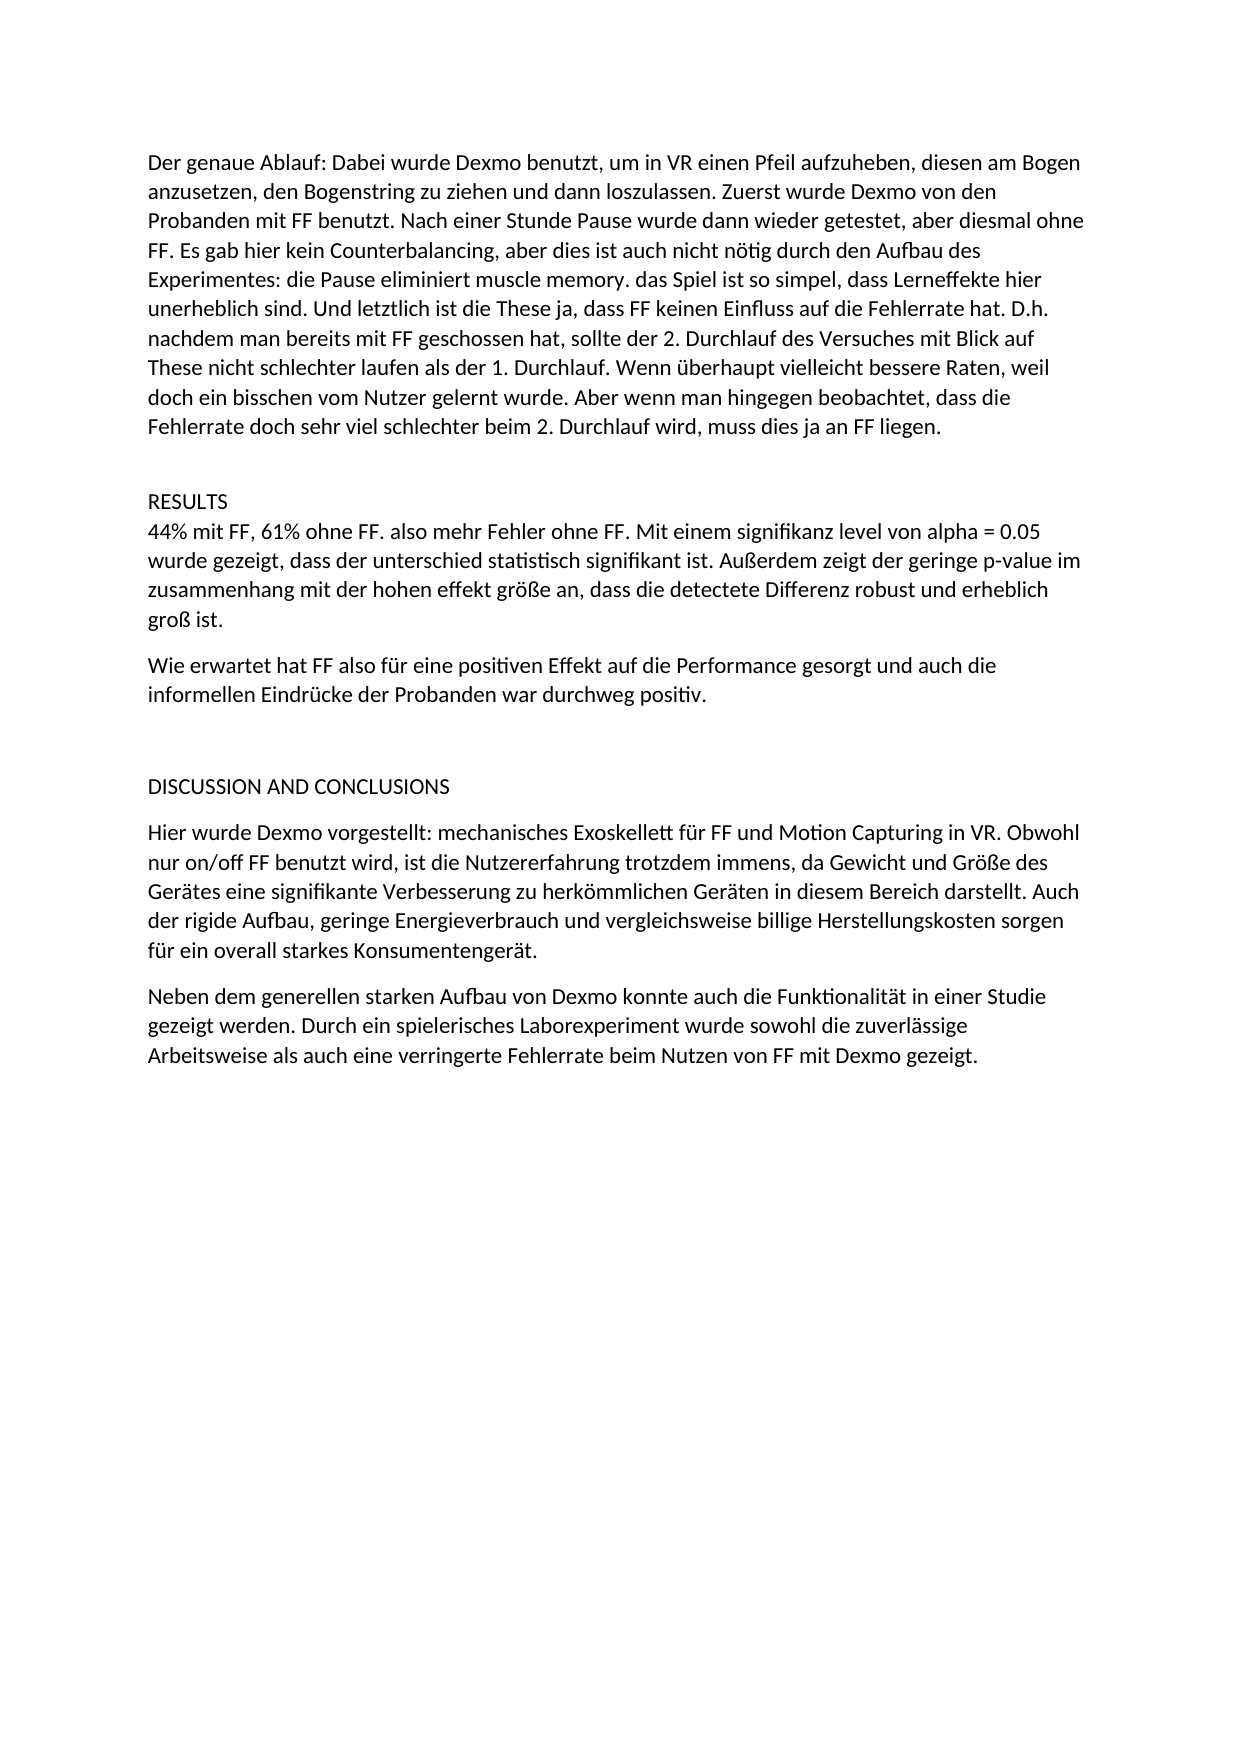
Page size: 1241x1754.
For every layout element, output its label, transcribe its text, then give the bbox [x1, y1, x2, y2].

text Hier wurde Dexmo vorgestellt: mechanisches Exoskellett für FF und Motion Capturing in VR. Obwohl nur on/off FF benutzt wird, ist die Nutzererfahrung trotzdem immens, da Gewicht und Größe des Gerätes eine signifikante Verbesserung zu herkömmlichen Geräten in diesem Bereich darstellt. Auch der rigide Aufbau, geringe Energieverbrauch und vergleichsweise billige Herstellungskosten sorgen für ein overall starkes Konsumentengerät. [148, 818, 1093, 964]
text DISCUSSION AND CONCLUSIONS [148, 772, 1093, 800]
text Neben dem generellen starken Aufbau von Dexmo konnte auch die Funktionalität in einer Studie gezeigt werden. Durch ein spielerisches Laborexperiment wurde sowohl die zuverlässige Arbeitsweise als auch eine verringerte Fehlerrate beim Nutzen von FF mit Dexmo gezeigt. [148, 982, 1093, 1069]
text Der genaue Ablauf: Dabei wurde Dexmo benutzt, um in VR einen Pfeil aufzuheben, diesen am Bogen anzusetzen, den Bogenstring zu ziehen und dann loszulassen. Zuerst wurde Dexmo von den Probanden mit FF benutzt. Nach einer Stunde Pause wurde dann wieder getestet, aber diesmal ohne FF. Es gab hier kein Counterbalancing, aber dies ist auch nicht nötig durch den Aufbau des Experimentes: die Pause eliminiert muscle memory. das Spiel ist so simpel, dass Lerneffekte hier unerheblich sind. Und letztlich ist die These ja, dass FF keinen Einfluss auf die Fehlerrate hat. D.h. nachdem man bereits mit FF geschossen hat, sollte der 2. Durchlauf des Versuches mit Blick auf These nicht schlechter laufen als der 1. Durchlauf. Wenn überhaupt vielleicht bessere Raten, weil doch ein bisschen vom Nutzer gelernt wurde. Aber wenn man hingegen beobachtet, dass die Fehlerrate doch sehr viel schlechter beim 2. Durchlauf wird, muss dies ja an FF liegen. [148, 148, 1093, 440]
text Wie erwartet hat FF also für eine positiven Effekt auf die Performance gesorgt und auch die informellen Eindrücke der Probanden war durchweg positiv. [148, 651, 1093, 708]
text RESULTS 44% mit FF, 61% ohne FF. also mehr Fehler ohne FF. Mit einem signifikanz level von alpha = 0.05 wurde gezeigt, dass der unterschied statistisch signifikant ist. Außerdem zeigt der geringe p-value im zusammenhang mit der hohen effekt größe an, dass die detectete Differenz robust und erheblich groß ist. [148, 458, 1093, 633]
